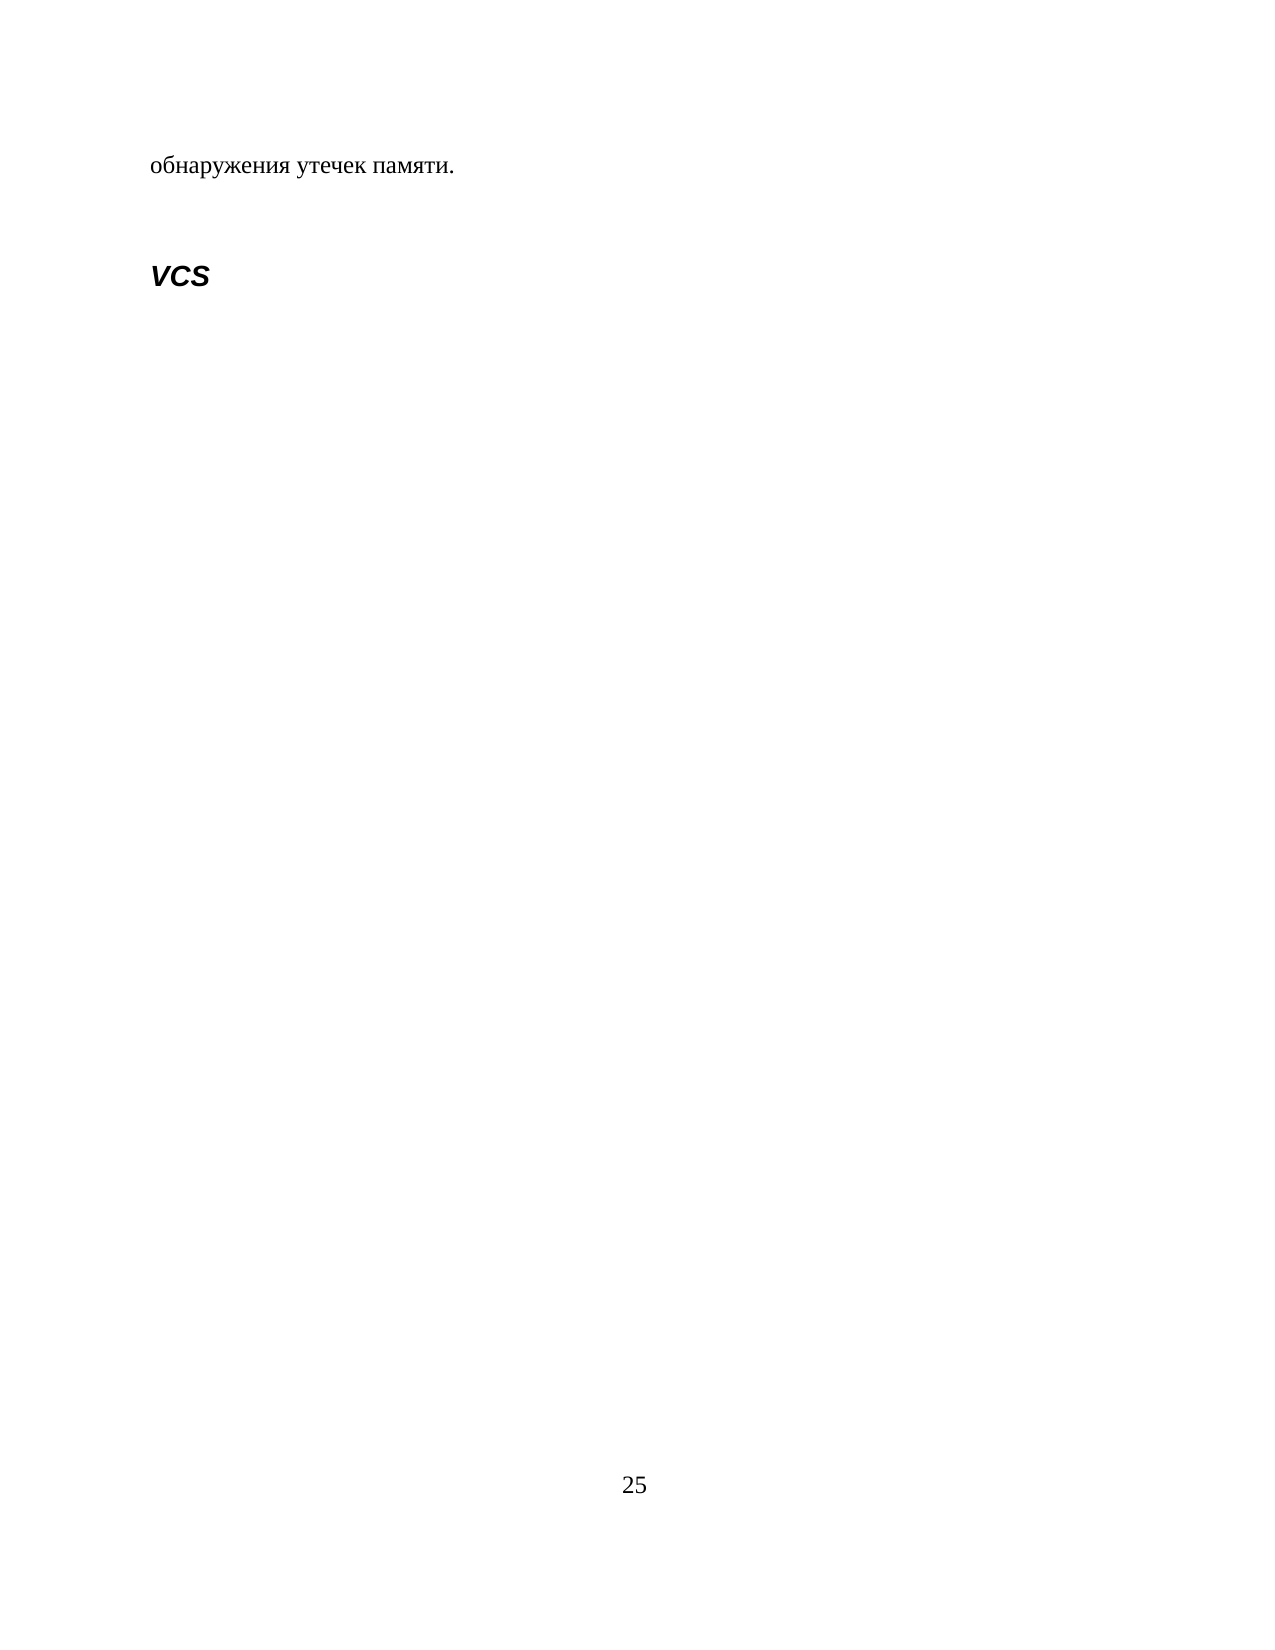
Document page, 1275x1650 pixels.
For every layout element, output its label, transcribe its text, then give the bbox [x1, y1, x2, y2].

text обнаружения утечек памяти. [150, 150, 1125, 179]
subtitle VCS [150, 259, 1125, 293]
